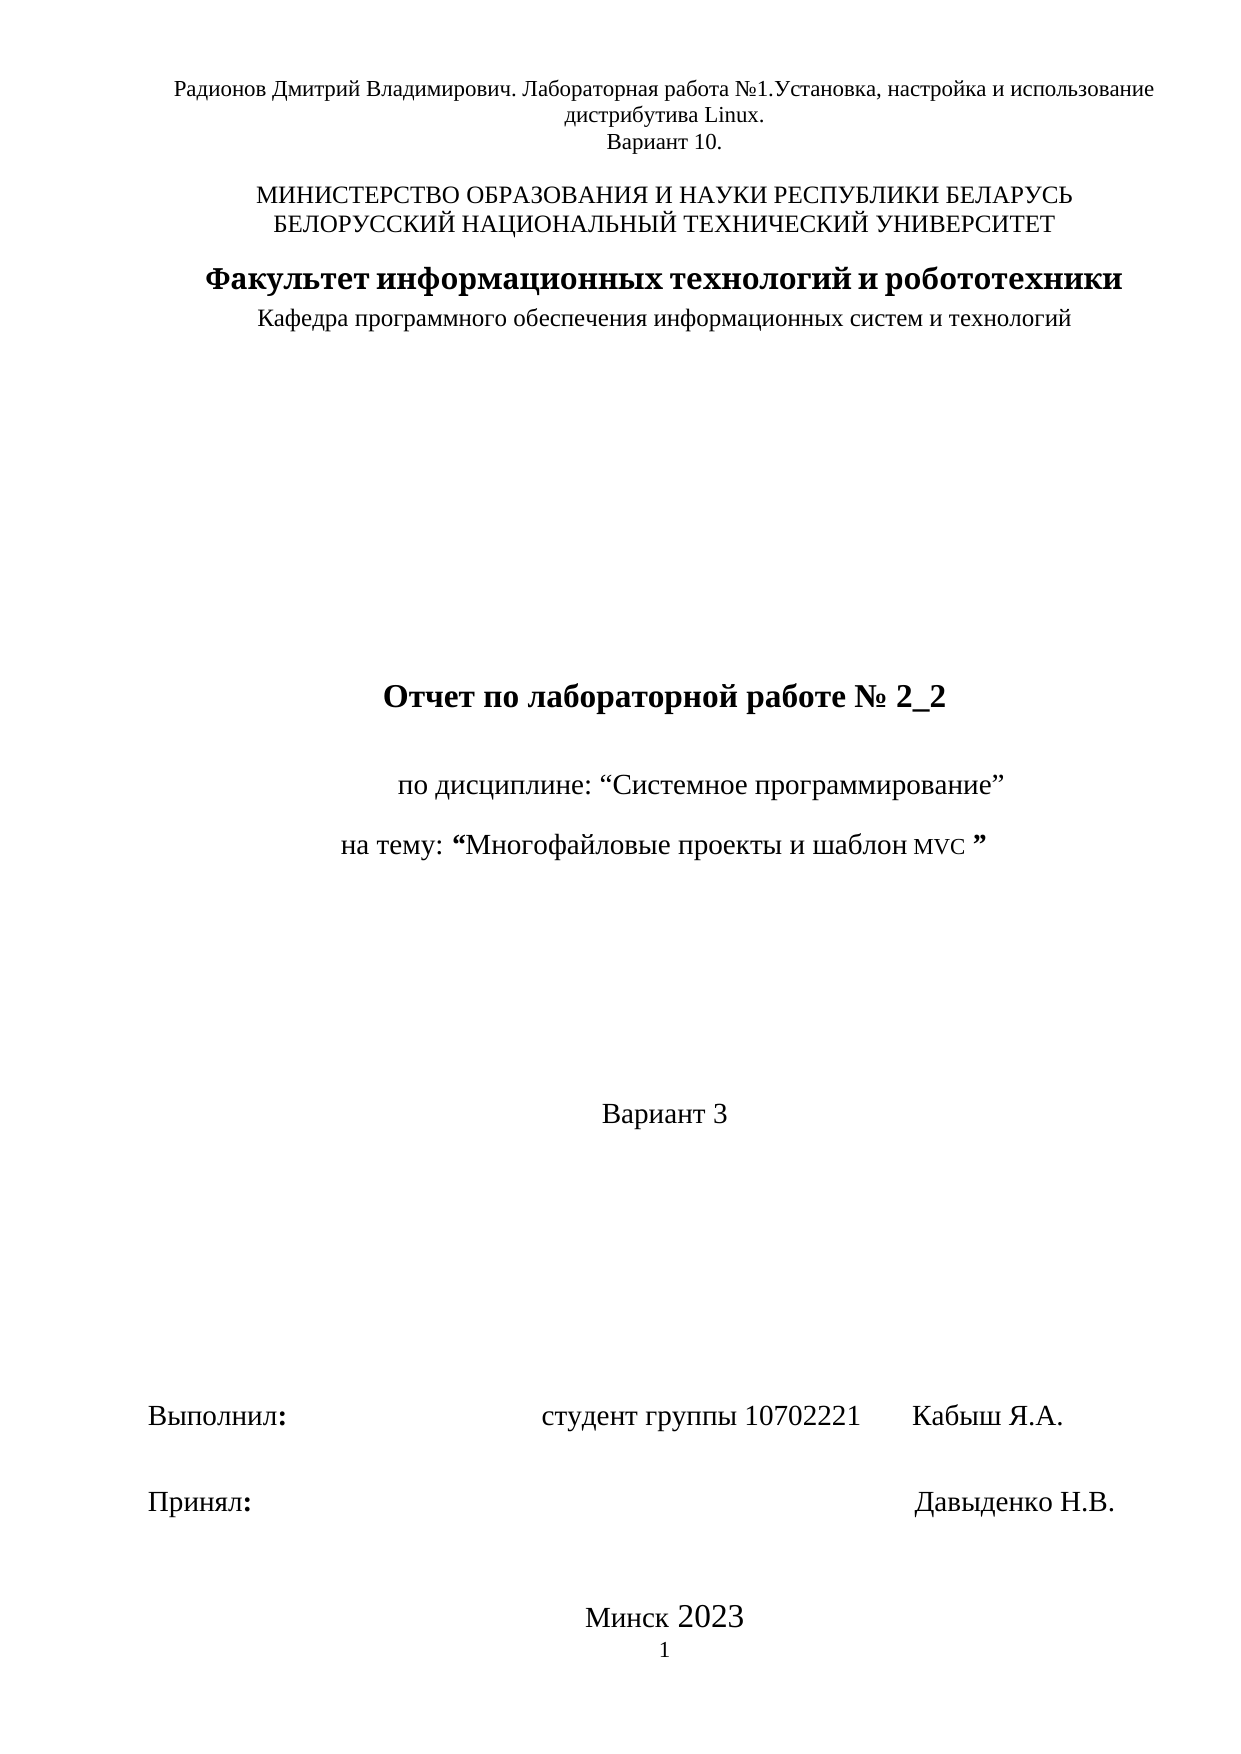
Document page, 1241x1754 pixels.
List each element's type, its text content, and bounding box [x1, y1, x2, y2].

text Выполнил: студент группы 10702221 Кабыш Я.А. [148, 1398, 1181, 1431]
text на тему: “Многофайловые проекты и шаблон MVC ” [148, 827, 1181, 861]
text по дисциплине: “Системное программирование” [148, 767, 1240, 801]
text МИНИСТЕРСТВО ОБРАЗОВАНИЯ И НАУКИ РЕСПУБЛИКИ БЕЛАРУСЬ [148, 180, 1181, 209]
text Минск 2023 [148, 1596, 1181, 1635]
text Кафедра программного обеспечения информационных систем и технологий [148, 303, 1181, 331]
text БЕЛОРУССКИЙ НАЦИОНАЛЬНЫЙ ТЕХНИЧЕСКИЙ УНИВЕРСИТЕТ [148, 209, 1181, 238]
subtitle Факультет информационных технологий и робототехники [148, 263, 1181, 296]
text Отчет по лабораторной работе № 2_2 [148, 676, 1181, 715]
text Вариант 3 [148, 1096, 1181, 1129]
text Принял: Давыденко Н.В. [148, 1484, 1181, 1517]
